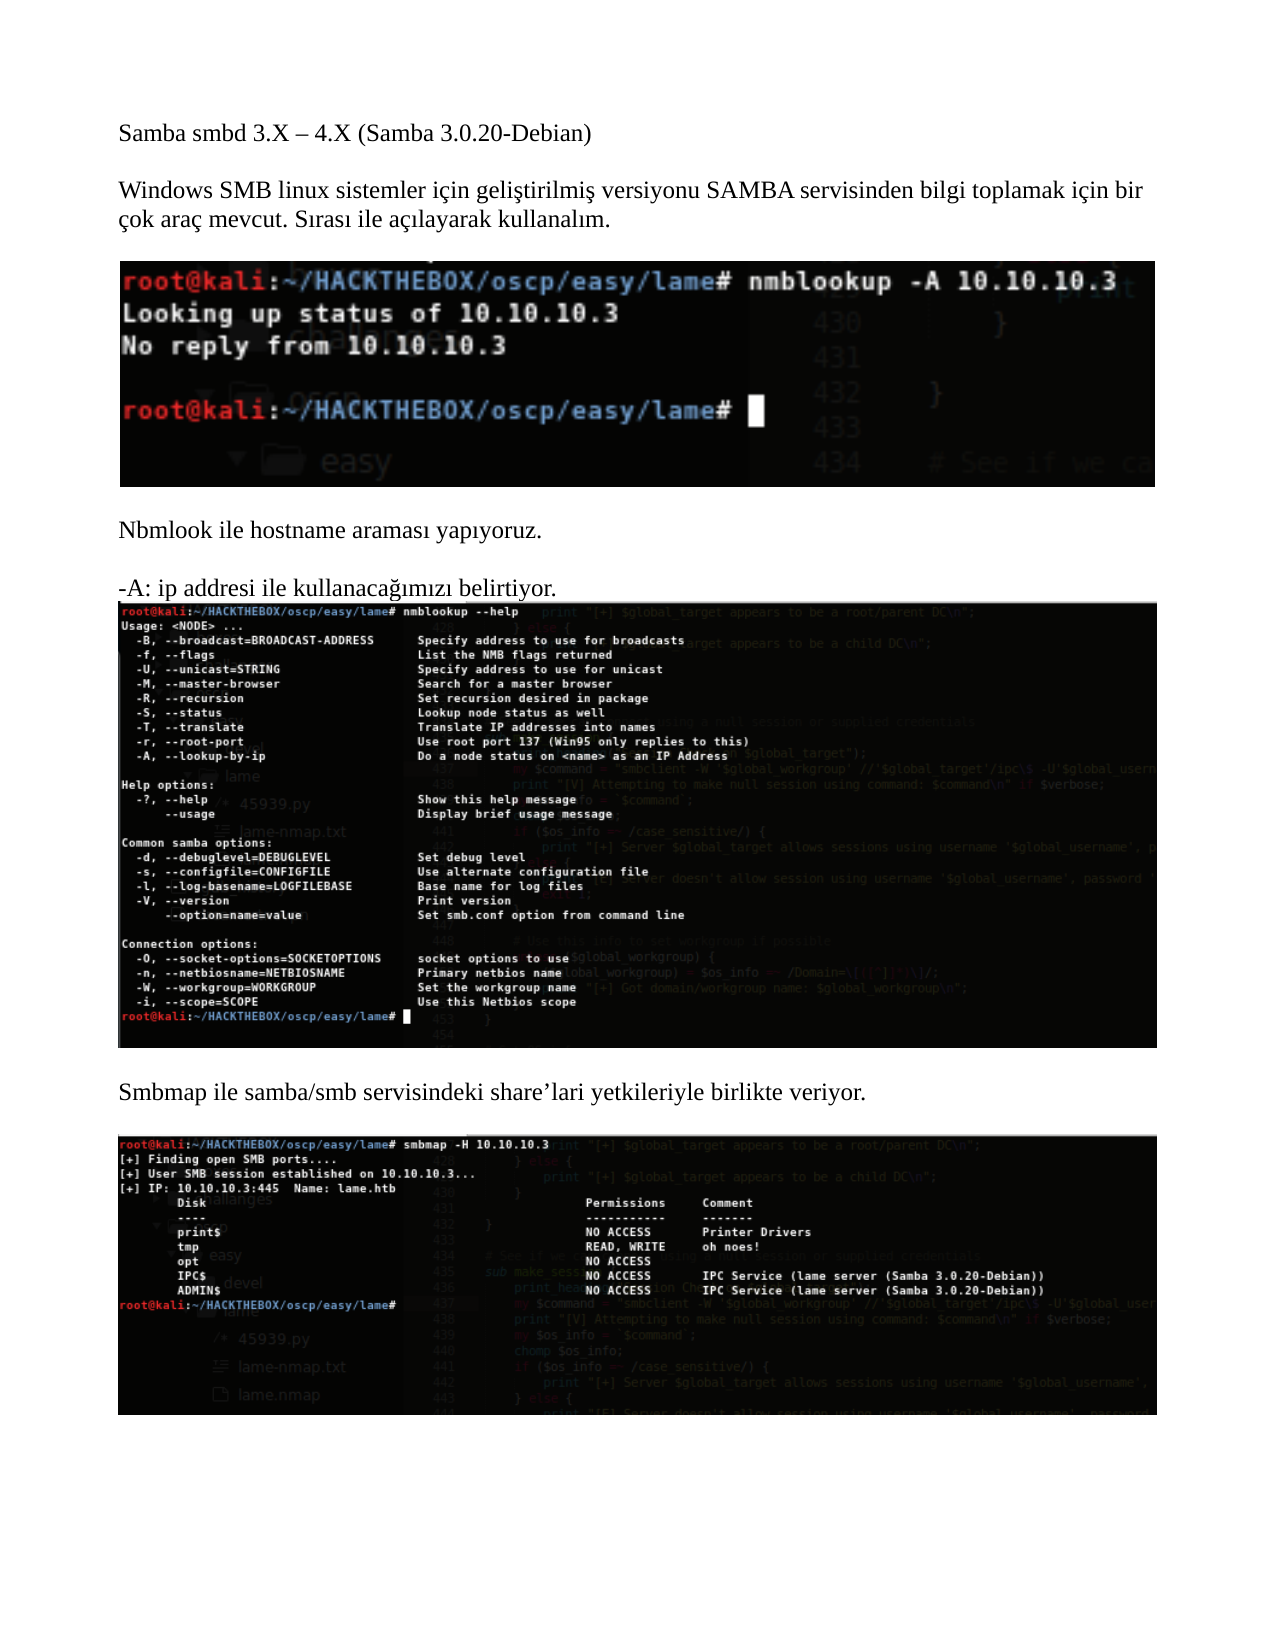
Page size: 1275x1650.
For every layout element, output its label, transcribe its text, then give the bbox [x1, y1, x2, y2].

picture [120, 261, 1155, 487]
text -A: ip addresi ile kullanacağımızı belirtiyor. [118, 573, 1157, 601]
text Samba smbd 3.X – 4.X (Samba 3.0.20-Debian) [118, 118, 1157, 147]
text Windows SMB linux sistemler için geliştirilmiş versiyonu SAMBA servisinden bilgi toplamak için bir çok araç mevcut. Sırası ile açılayarak kullanalım. [118, 176, 1157, 233]
text Smbmap ile samba/smb servisindeki share’lari yetkileriyle birlikte veriyor. [118, 1077, 1157, 1106]
picture [118, 601, 1157, 1048]
text Nbmlook ile hostname araması yapıyoruz. [118, 515, 1157, 544]
picture [118, 1134, 1157, 1415]
